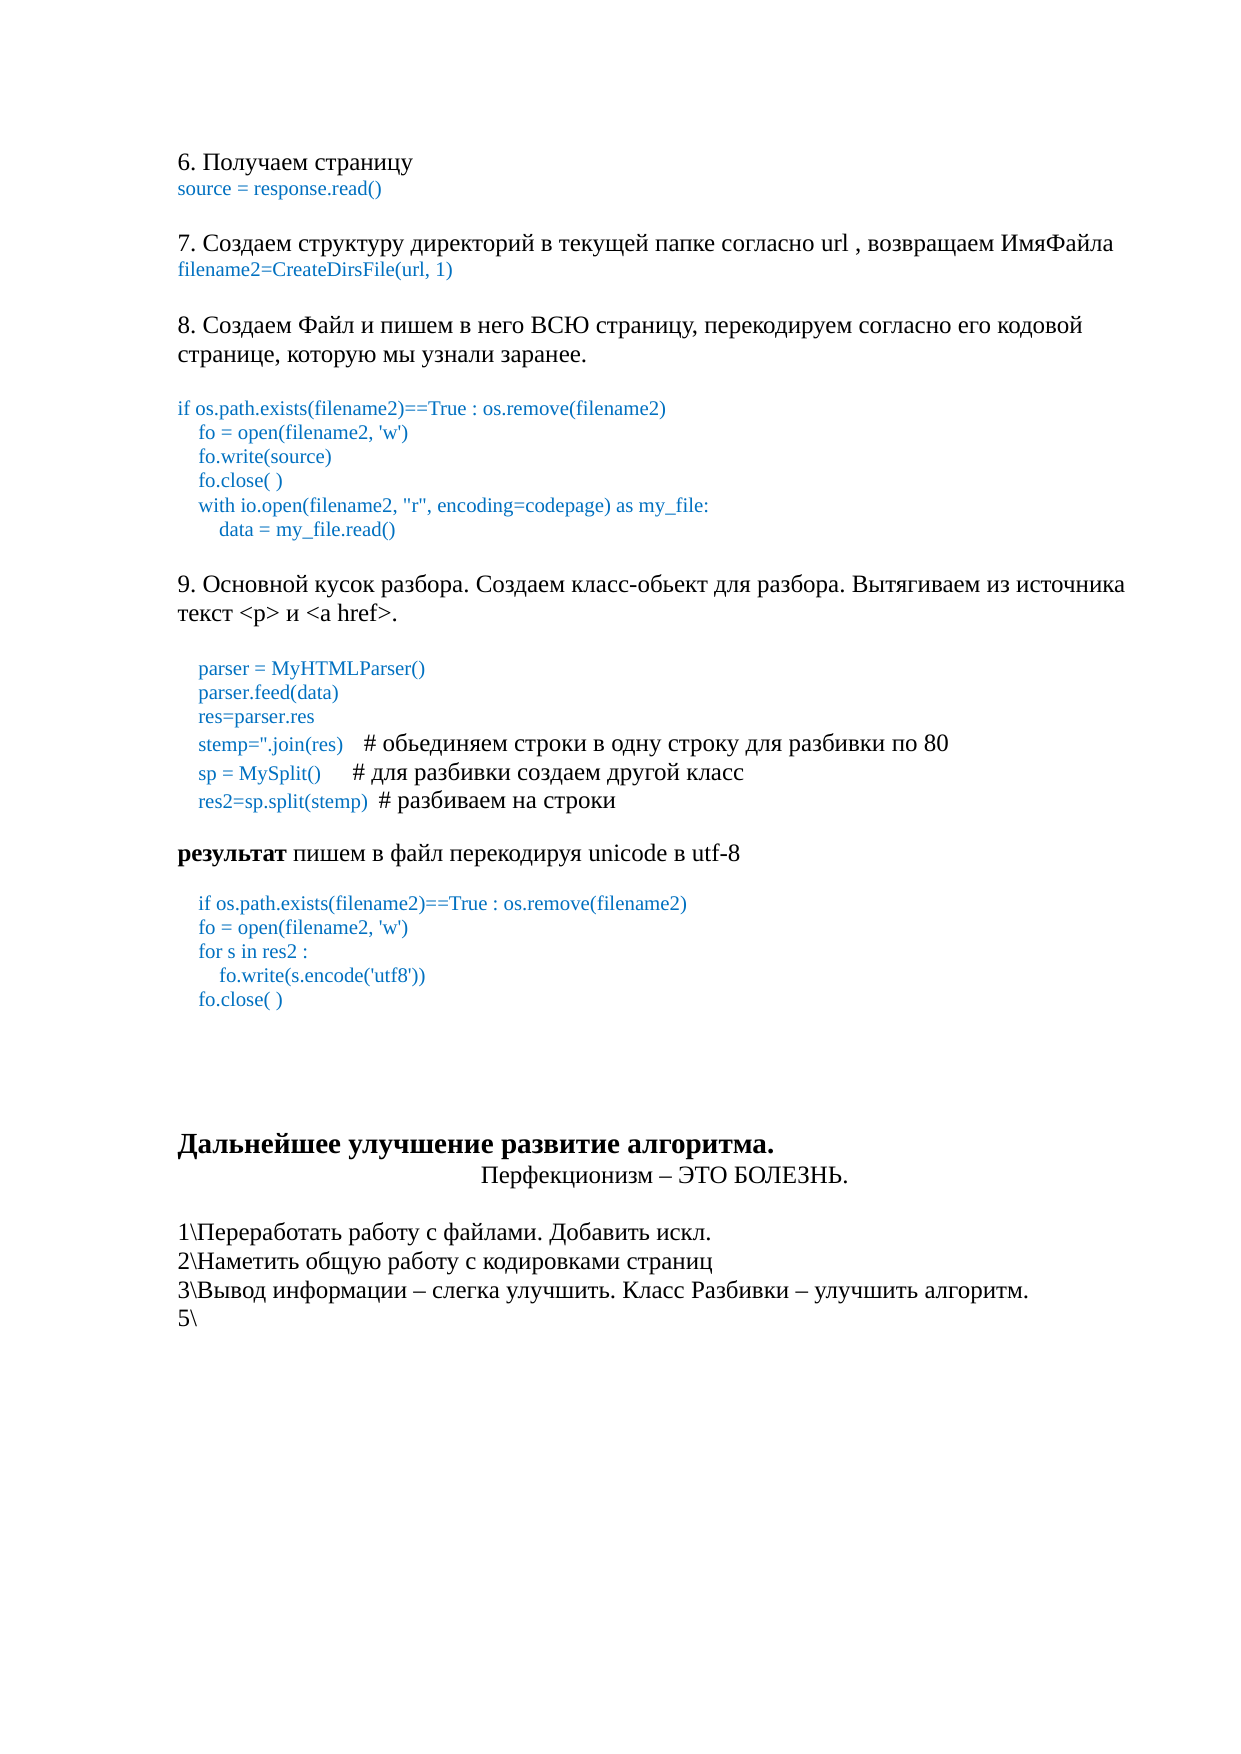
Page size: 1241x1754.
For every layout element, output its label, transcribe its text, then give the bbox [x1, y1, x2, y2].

text stemp=''.join(res) # обьединяем строки в одну строку для разбивки по 80 [177, 728, 1152, 757]
text 7. Создаем структуру директорий в текущей папке согласно url , возвращаем ИмяФайла [177, 228, 1152, 257]
text fo.close( ) [177, 987, 1152, 1011]
text 8. Создаем Файл и пишем в него ВСЮ страницу, перекодируем согласно его кодовой странице, которую мы узнали заранее. [177, 310, 1152, 367]
text res2=sp.split(stemp) # разбиваем на строки [177, 785, 1152, 814]
text data = my_file.read() [177, 517, 1152, 541]
text fo = open(filename2, 'w') [177, 915, 1152, 939]
text 5\ [177, 1303, 1152, 1332]
text 1\Переработать работу с файлами. Добавить искл. [177, 1217, 1152, 1246]
text filename2=CreateDirsFile(url, 1) [177, 257, 1152, 281]
text with io.open(filename2, "r", encoding=codepage) as my_file: [177, 492, 1152, 517]
text parser.feed(data) [177, 680, 1152, 704]
text if os.path.exists(filename2)==True : os.remove(filename2) [177, 396, 1152, 420]
text Дальнейшее улучшение развитие алгоритма. [177, 1126, 1152, 1160]
text res=parser.res [177, 704, 1152, 728]
text Перфекционизм – ЭТО БОЛЕЗНЬ. [177, 1160, 1152, 1217]
text sp = MySplit() # для разбивки создаем другой класс [177, 757, 1152, 785]
text fo = open(filename2, 'w') [177, 420, 1152, 444]
text for s in res2 : [177, 939, 1152, 963]
text parser = MyHTMLParser() [177, 656, 1152, 680]
text source = response.read() [177, 176, 1152, 200]
text if os.path.exists(filename2)==True : os.remove(filename2) [177, 891, 1152, 915]
text fo.write(source) [177, 444, 1152, 468]
text результат пишем в файл перекодируя unicode в utf-8 [177, 838, 1152, 867]
text 9. Основной кусок разбора. Создаем класс-обьект для разбора. Вытягиваем из источника текст <p> и <a href>. [177, 569, 1152, 656]
text fo.write(s.encode('utf8')) [177, 963, 1152, 987]
text 3\Вывод информации – слегка улучшить. Класс Разбивки – улучшить алгоритм. [177, 1275, 1152, 1303]
text 2\Наметить общую работу с кодировками страниц [177, 1246, 1152, 1275]
text fo.close( ) [177, 468, 1152, 492]
text 6. Получаем страницу [177, 147, 1152, 176]
